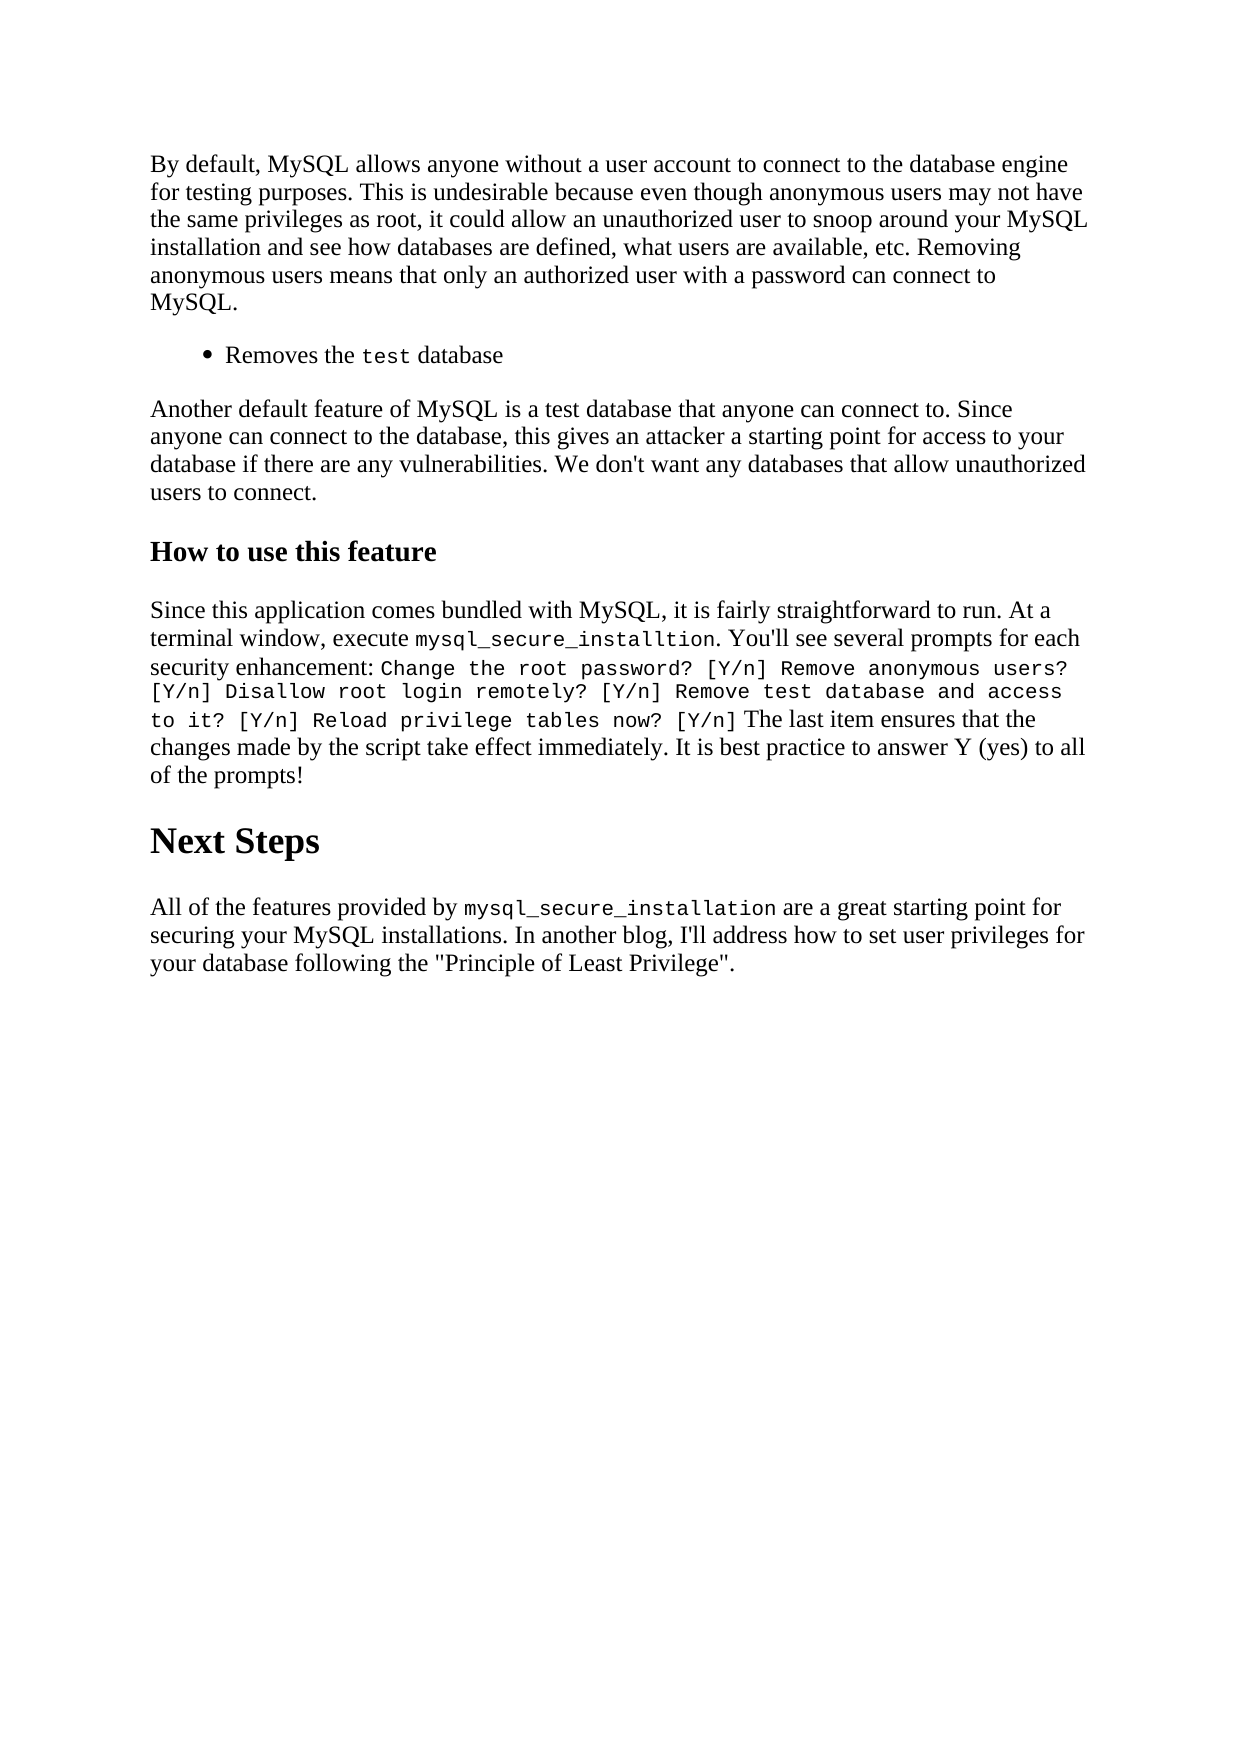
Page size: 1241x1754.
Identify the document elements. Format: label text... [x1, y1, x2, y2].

list Removes the test database [203, 341, 1090, 370]
text Another default feature of MySQL is a test database that anyone can connect to. Since anyone can connect to the database, this gives an attacker a starting point for access to your database if there are any vulnerabilities. We don't want any databases that allow unauthorized users to connect. [150, 395, 1090, 506]
subtitle Next Steps [150, 820, 1090, 862]
text All of the features provided by mysql_secure_installation are a great starting point for securing your MySQL installations. In another blog, I'll address how to set user privileges for your database following the "Principle of Least Privilege". [150, 893, 1090, 977]
subtitle How to use this feature [150, 535, 1090, 567]
text By default, MySQL allows anyone without a user account to connect to the database engine for testing purposes. This is undesirable because even though anonymous users may not have the same privileges as root, it could allow an unauthorized user to snoop around your MySQL installation and see how databases are defined, what users are available, etc. Removing anonymous users means that only an authorized user with a password can connect to MySQL. [150, 150, 1090, 316]
text Since this application comes bundled with MySQL, it is fairly straightforward to run. At a terminal window, execute mysql_secure_installtion. You'll see several prompts for each security enhancement: Change the root password? [Y/n] Remove anonymous users? [Y/n] Disallow root login remotely? [Y/n] Remove test database and access to it? [Y/n] Reload privilege tables now? [Y/n] The last item ensures that the changes made by the script take effect immediately. It is best practice to answer Y (yes) to all of the prompts! [150, 596, 1090, 789]
